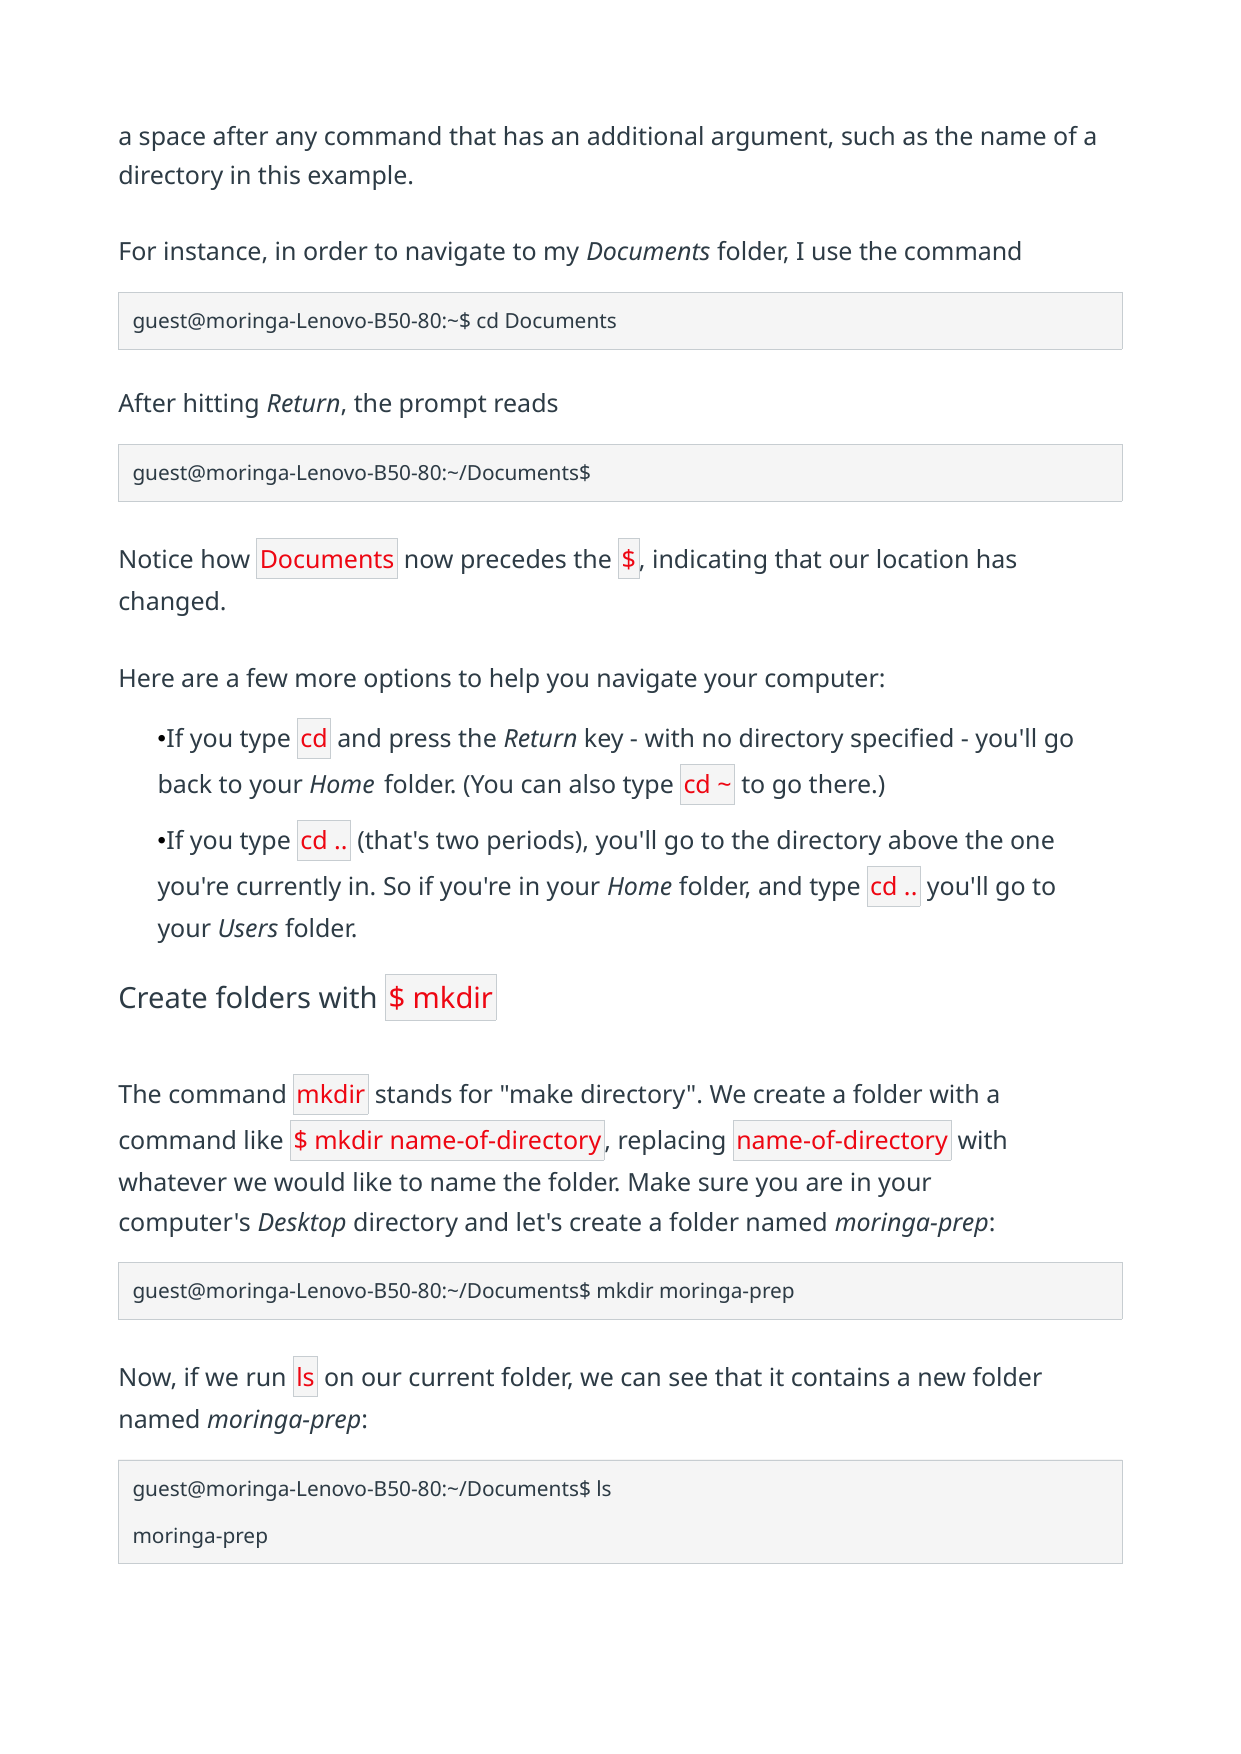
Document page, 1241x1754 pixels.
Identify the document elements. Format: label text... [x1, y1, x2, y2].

text Now, if we run ls on our current folder, we can see that it contains a new folder named moringa-prep: [118, 1356, 1122, 1436]
text a space after any command that has an additional argument, such as the name of a directory in this example. [118, 118, 1122, 191]
subtitle $ mkdir [386, 975, 496, 1020]
text guest@moringa-Lenovo-B50-80:~/Documents$ [119, 445, 1122, 501]
subtitle Create folders with [118, 974, 385, 1020]
text moringa-prep [119, 1507, 1122, 1563]
text guest@moringa-Lenovo-B50-80:~/Documents$ ls [119, 1461, 1122, 1502]
text For instance, in order to navigate to my Documents folder, I use the command [118, 234, 1122, 268]
subtitle [497, 974, 1122, 1020]
text Here are a few more options to help you navigate your computer: [118, 660, 1122, 694]
text After hitting Return, the prompt reads [118, 386, 1122, 420]
text guest@moringa-Lenovo-B50-80:~/Documents$ mkdir moringa-prep [119, 1263, 1122, 1319]
text The command mkdir stands for "make directory". We create a folder with a command like $ mkdir name-of-directory, replacing name-of-directory with whatever we would like to name the folder. Make sure you are in your computer's Desktop directory and let's create a folder named moringa-prep: [118, 1074, 1122, 1238]
list If you type cd and press the Return key - with no directory specified - you'll go back to your Home folder. (You can also type cd ~ to go there.) [118, 718, 1122, 804]
text guest@moringa-Lenovo-B50-80:~$ cd Documents [119, 293, 1122, 349]
text Notice how Documents now precedes the $, indicating that our location has changed. [118, 538, 1122, 618]
list If you type cd .. (that's two periods), you'll go to the directory above the one you're currently in. So if you're in your Home folder, and type cd .. you'll go to your Users folder. [118, 819, 1122, 945]
